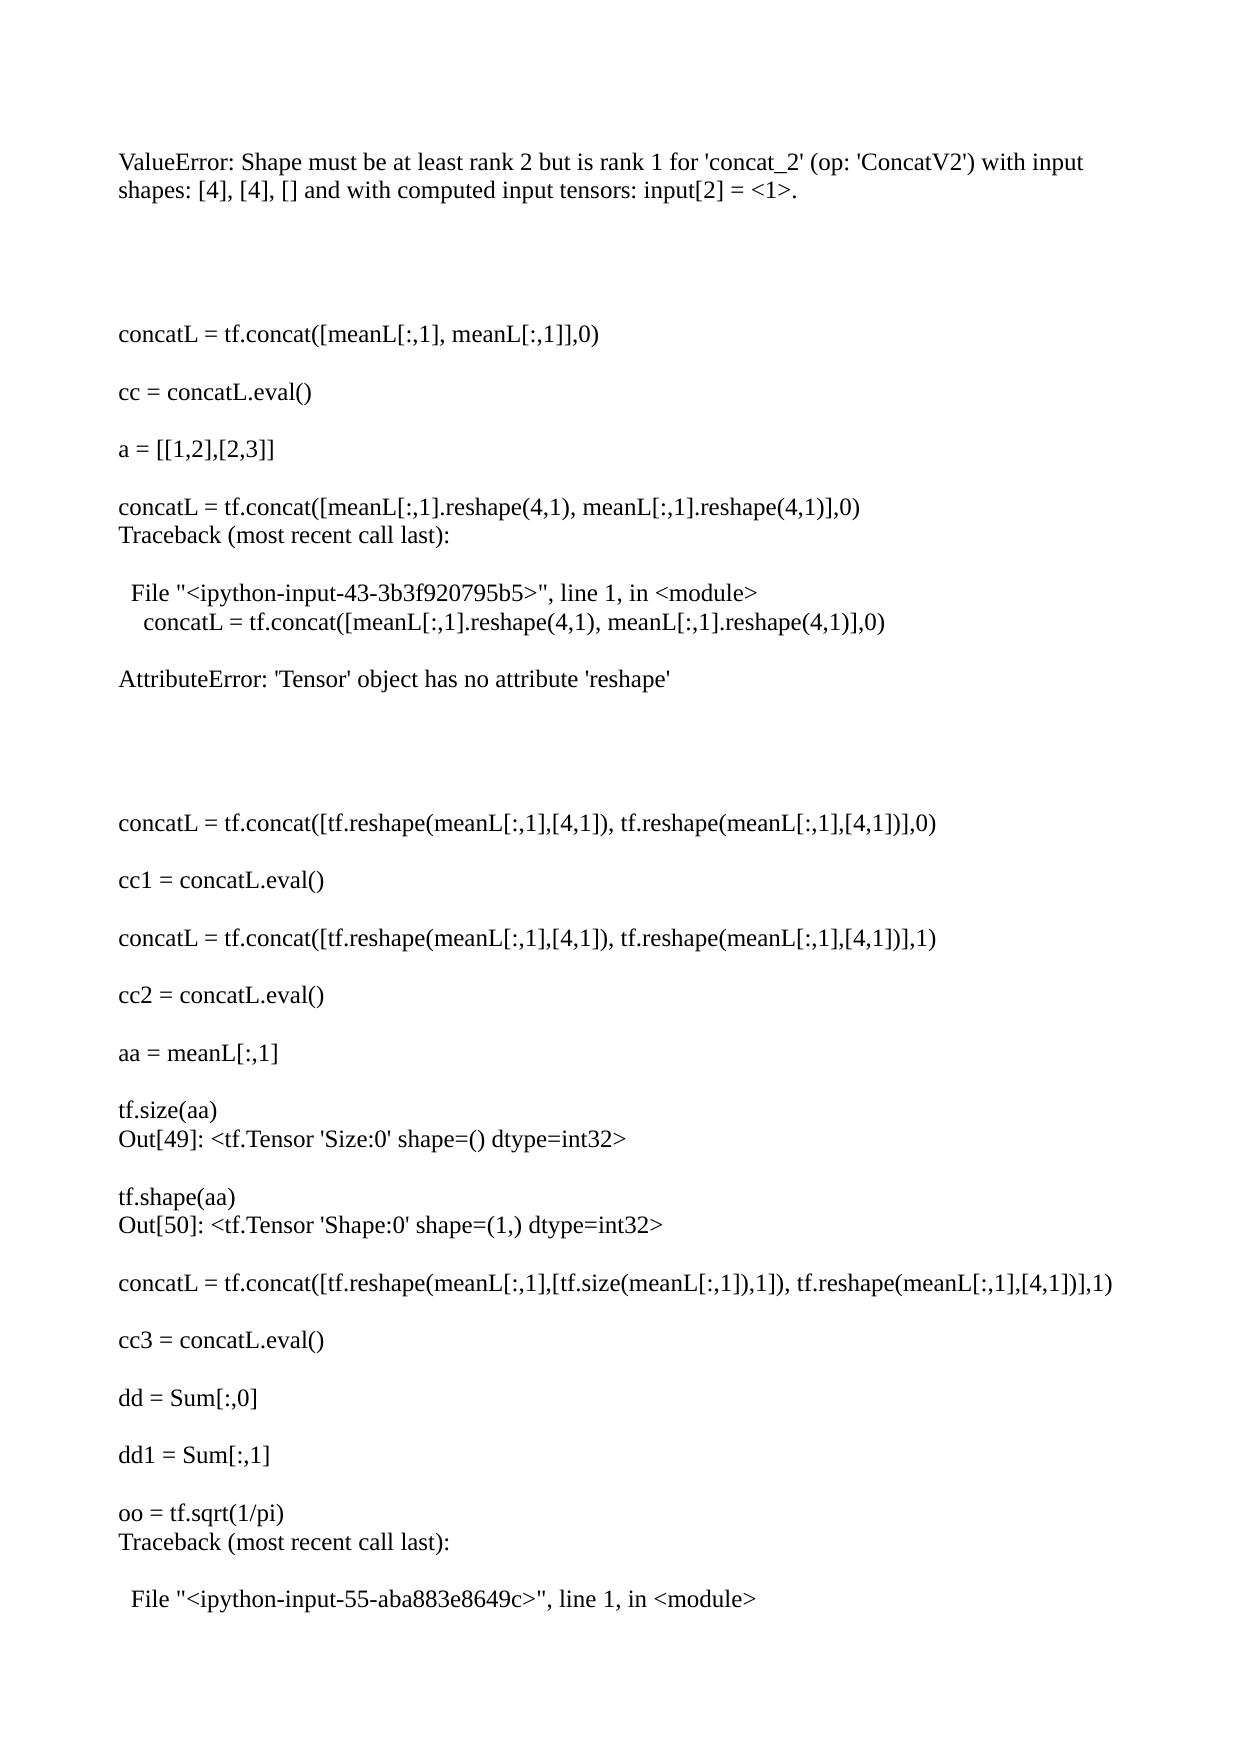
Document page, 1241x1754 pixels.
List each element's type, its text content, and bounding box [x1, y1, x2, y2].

text cc = concatL.eval() [118, 377, 1122, 406]
text concatL = tf.concat([meanL[:,1], meanL[:,1]],0) [118, 319, 1122, 348]
text Traceback (most recent call last): [118, 521, 1122, 549]
text dd = Sum[:,0] [118, 1383, 1122, 1412]
text concatL = tf.concat([tf.reshape(meanL[:,1],[4,1]), tf.reshape(meanL[:,1],[4,1])],0) [118, 808, 1122, 837]
text Out[50]: <tf.Tensor 'Shape:0' shape=(1,) dtype=int32> [118, 1211, 1122, 1239]
text cc3 = concatL.eval() [118, 1326, 1122, 1354]
text File "<ipython-input-43-3b3f920795b5>", line 1, in <module> [118, 578, 1122, 607]
text concatL = tf.concat([tf.reshape(meanL[:,1],[4,1]), tf.reshape(meanL[:,1],[4,1])],1) [118, 923, 1122, 952]
text Traceback (most recent call last): [118, 1527, 1122, 1556]
text AttributeError: 'Tensor' object has no attribute 'reshape' [118, 664, 1122, 693]
text dd1 = Sum[:,1] [118, 1441, 1122, 1469]
text concatL = tf.concat([meanL[:,1].reshape(4,1), meanL[:,1].reshape(4,1)],0) [118, 492, 1122, 521]
text cc2 = concatL.eval() [118, 981, 1122, 1009]
text concatL = tf.concat([tf.reshape(meanL[:,1],[tf.size(meanL[:,1]),1]), tf.reshape(meanL[:,1],[4,1])],1) [118, 1268, 1122, 1297]
text Out[49]: <tf.Tensor 'Size:0' shape=() dtype=int32> [118, 1124, 1122, 1153]
text a = [[1,2],[2,3]] [118, 434, 1122, 463]
text oo = tf.sqrt(1/pi) [118, 1498, 1122, 1527]
text cc1 = concatL.eval() [118, 866, 1122, 894]
text concatL = tf.concat([meanL[:,1].reshape(4,1), meanL[:,1].reshape(4,1)],0) [118, 607, 1122, 636]
text ValueError: Shape must be at least rank 2 but is rank 1 for 'concat_2' (op: 'ConcatV2') with input shapes: [4], [4], [] and with computed input tensors: input[2] = <1>. [118, 147, 1122, 204]
text tf.shape(aa) [118, 1182, 1122, 1211]
text tf.size(aa) [118, 1096, 1122, 1124]
text File "<ipython-input-55-aba883e8649c>", line 1, in <module> [118, 1584, 1122, 1613]
text aa = meanL[:,1] [118, 1038, 1122, 1067]
